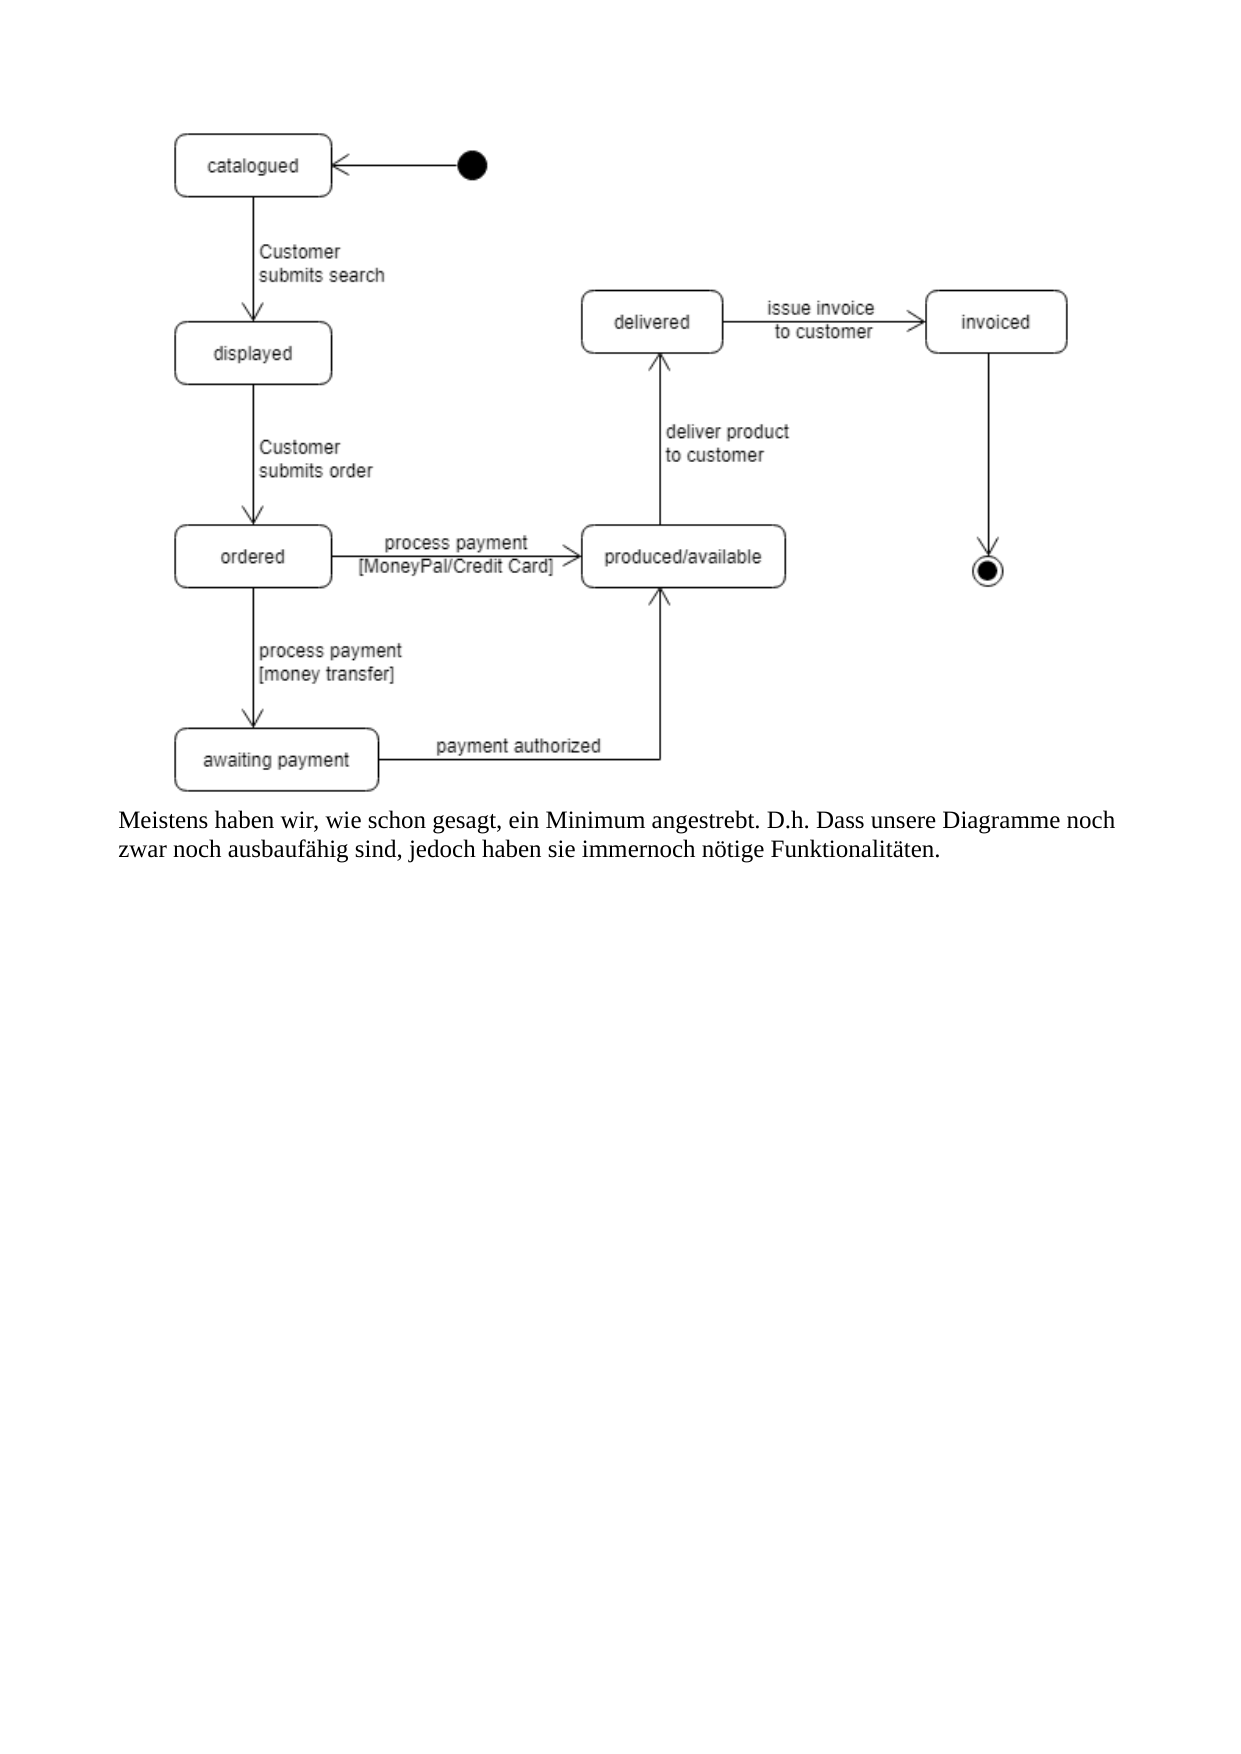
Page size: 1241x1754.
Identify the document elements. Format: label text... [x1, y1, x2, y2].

picture [159, 118, 1082, 806]
text Meistens haben wir, wie schon gesagt, ein Minimum angestrebt. D.h. Dass unsere Diagramme noch zwar noch ausbaufähig sind, jedoch haben sie immernoch nötige Funktionalitäten. [118, 118, 1122, 863]
